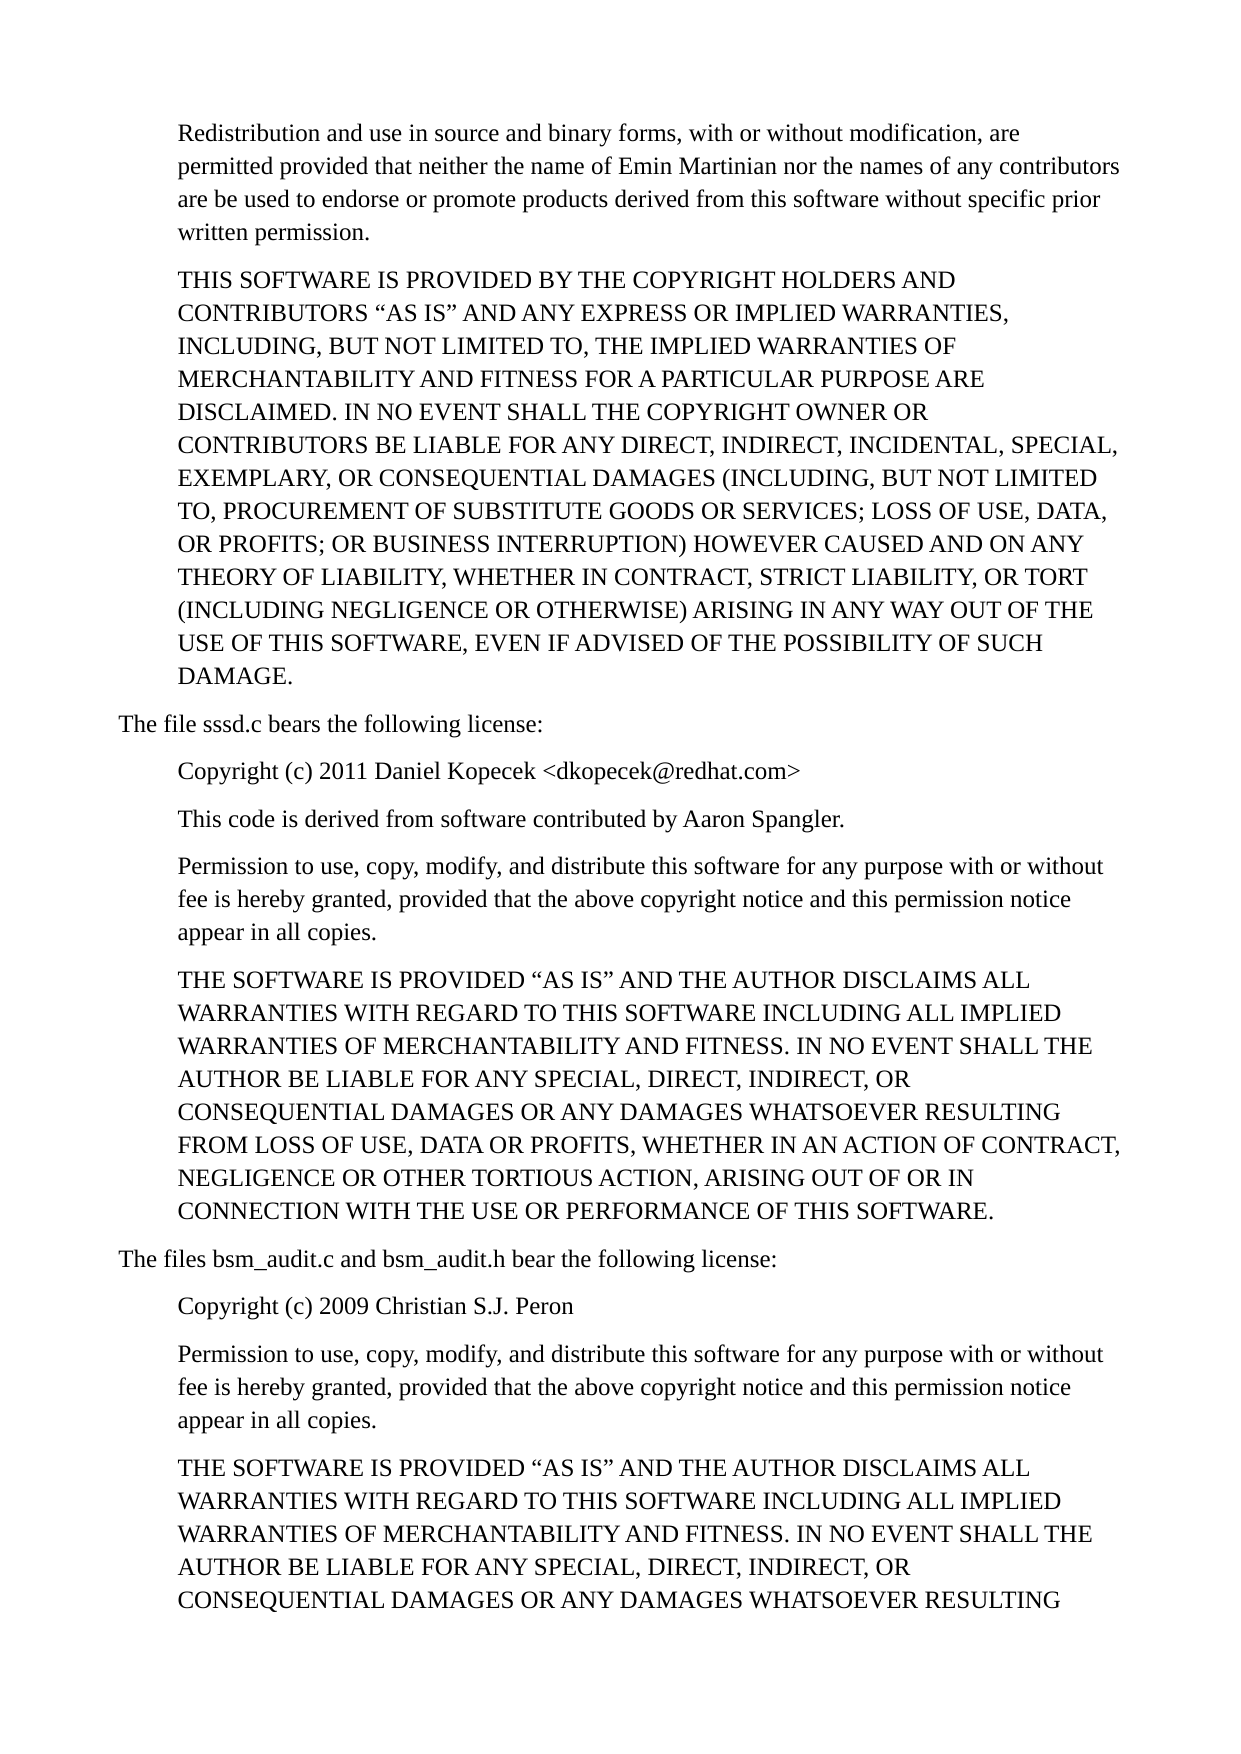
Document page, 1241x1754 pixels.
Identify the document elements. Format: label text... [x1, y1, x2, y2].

list Permission to use, copy, modify, and distribute this software for any purpose with or without fee is hereby granted, provided that the above copyright notice and this permission notice appear in all copies. [177, 1339, 1122, 1434]
list THE SOFTWARE IS PROVIDED “AS IS” AND THE AUTHOR DISCLAIMS ALL WARRANTIES WITH REGARD TO THIS SOFTWARE INCLUDING ALL IMPLIED WARRANTIES OF MERCHANTABILITY AND FITNESS. IN NO EVENT SHALL THE AUTHOR BE LIABLE FOR ANY SPECIAL, DIRECT, INDIRECT, OR CONSEQUENTIAL DAMAGES OR ANY DAMAGES WHATSOEVER RESULTING [177, 1453, 1122, 1613]
list THE SOFTWARE IS PROVIDED “AS IS” AND THE AUTHOR DISCLAIMS ALL WARRANTIES WITH REGARD TO THIS SOFTWARE INCLUDING ALL IMPLIED WARRANTIES OF MERCHANTABILITY AND FITNESS. IN NO EVENT SHALL THE AUTHOR BE LIABLE FOR ANY SPECIAL, DIRECT, INDIRECT, OR CONSEQUENTIAL DAMAGES OR ANY DAMAGES WHATSOEVER RESULTING FROM LOSS OF USE, DATA OR PROFITS, WHETHER IN AN ACTION OF CONTRACT, NEGLIGENCE OR OTHER TORTIOUS ACTION, ARISING OUT OF OR IN CONNECTION WITH THE USE OR PERFORMANCE OF THIS SOFTWARE. [177, 965, 1122, 1225]
subtitle The files bsm_audit.c and bsm_audit.h bear the following license: [118, 1244, 1122, 1273]
list Redistribution and use in source and binary forms, with or without modification, are permitted provided that neither the name of Emin Martinian nor the names of any contributors are be used to endorse or promote products derived from this software without specific prior written permission. [177, 118, 1122, 246]
list Copyright (c) 2011 Daniel Kopecek <dkopecek@redhat.com> [177, 756, 1122, 785]
list Permission to use, copy, modify, and distribute this software for any purpose with or without fee is hereby granted, provided that the above copyright notice and this permission notice appear in all copies. [177, 851, 1122, 946]
list THIS SOFTWARE IS PROVIDED BY THE COPYRIGHT HOLDERS AND CONTRIBUTORS “AS IS” AND ANY EXPRESS OR IMPLIED WARRANTIES, INCLUDING, BUT NOT LIMITED TO, THE IMPLIED WARRANTIES OF MERCHANTABILITY AND FITNESS FOR A PARTICULAR PURPOSE ARE DISCLAIMED. IN NO EVENT SHALL THE COPYRIGHT OWNER OR CONTRIBUTORS BE LIABLE FOR ANY DIRECT, INDIRECT, INCIDENTAL, SPECIAL, EXEMPLARY, OR CONSEQUENTIAL DAMAGES (INCLUDING, BUT NOT LIMITED TO, PROCUREMENT OF SUBSTITUTE GOODS OR SERVICES; LOSS OF USE, DATA, OR PROFITS; OR BUSINESS INTERRUPTION) HOWEVER CAUSED AND ON ANY THEORY OF LIABILITY, WHETHER IN CONTRACT, STRICT LIABILITY, OR TORT (INCLUDING NEGLIGENCE OR OTHERWISE) ARISING IN ANY WAY OUT OF THE USE OF THIS SOFTWARE, EVEN IF ADVISED OF THE POSSIBILITY OF SUCH DAMAGE. [177, 265, 1122, 690]
list This code is derived from software contributed by Aaron Spangler. [177, 804, 1122, 833]
subtitle The file sssd.c bears the following license: [118, 709, 1122, 737]
list Copyright (c) 2009 Christian S.J. Peron [177, 1291, 1122, 1320]
